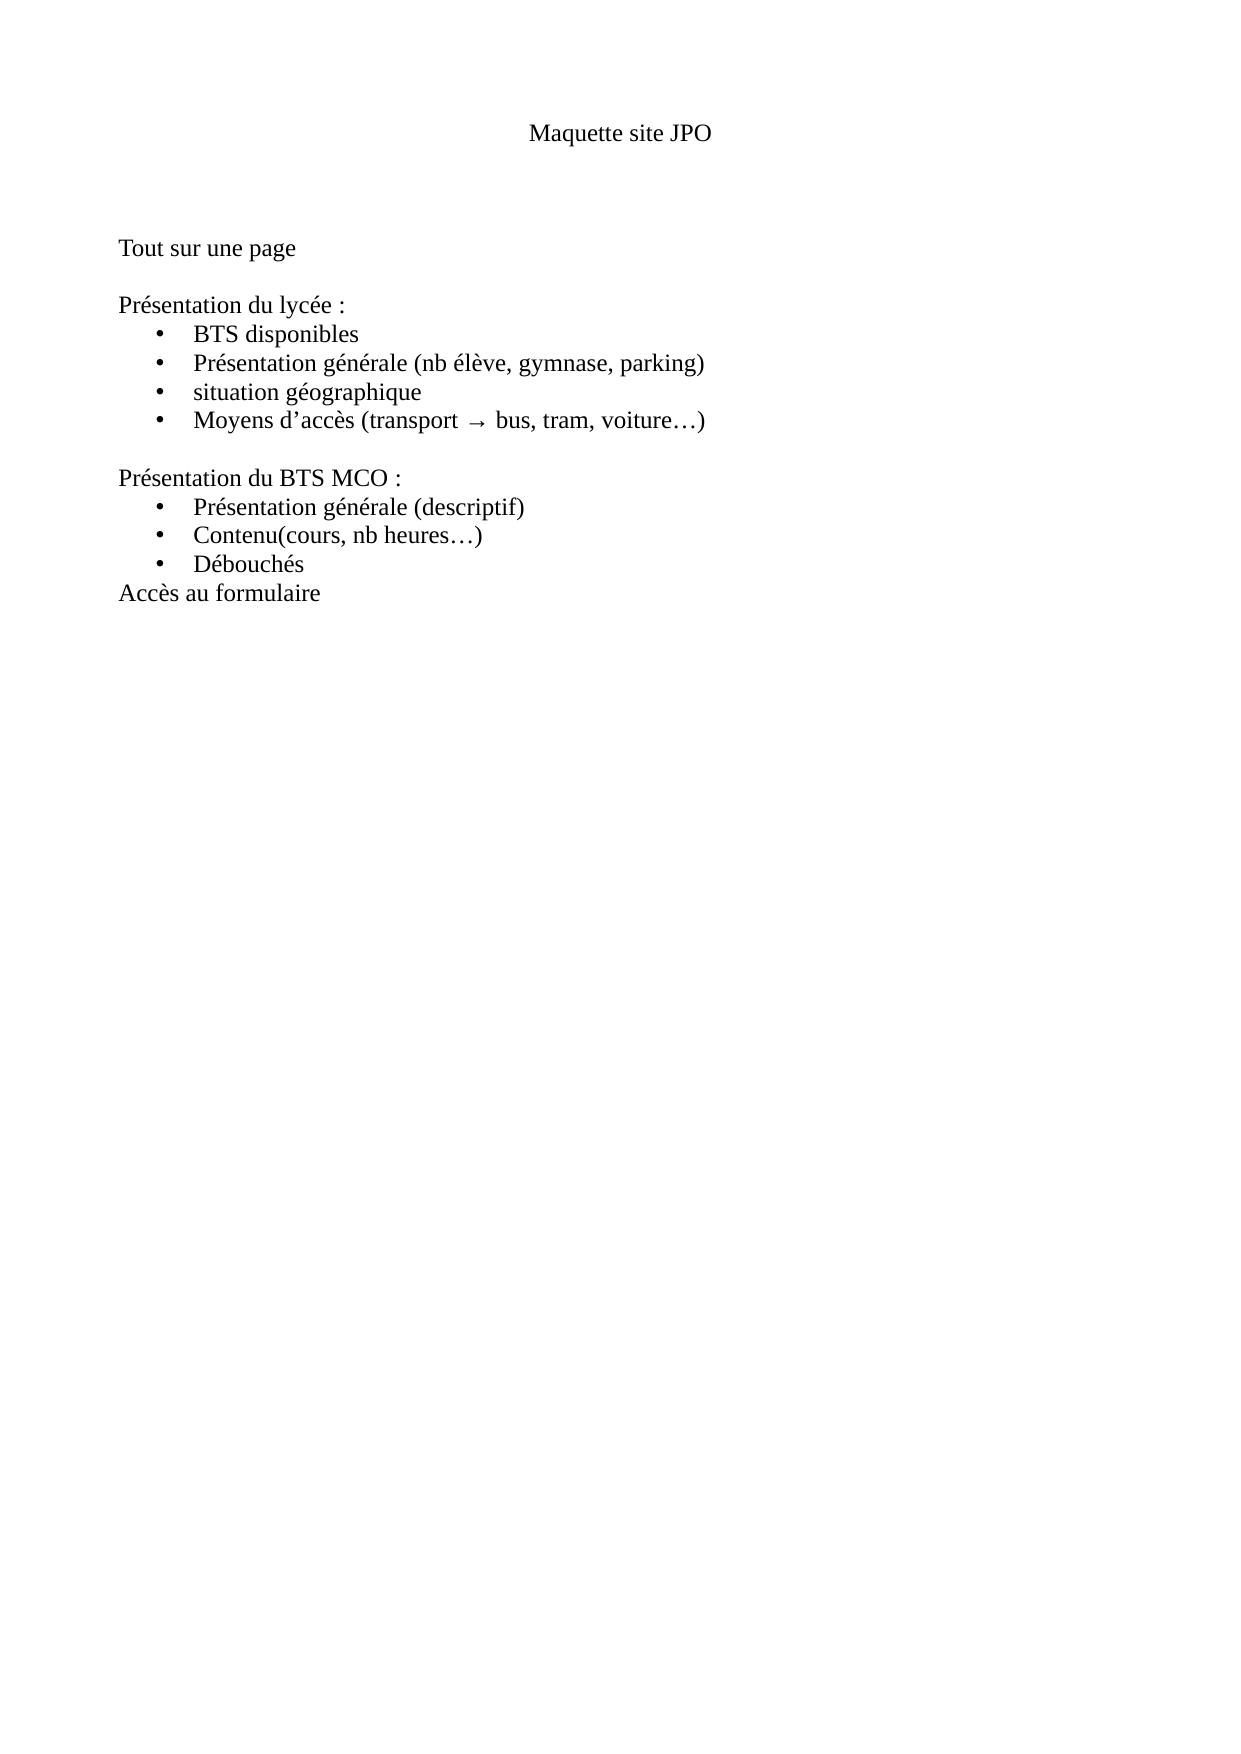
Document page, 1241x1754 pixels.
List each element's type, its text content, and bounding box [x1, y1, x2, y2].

text Présentation du lycée : [118, 291, 1122, 319]
list Présentation générale (descriptif) [156, 492, 1122, 521]
list Contenu(cours, nb heures…) [156, 521, 1122, 549]
text Tout sur une page [118, 233, 1122, 262]
text Maquette site JPO [118, 118, 1122, 147]
list situation géographique [156, 377, 1122, 406]
list Moyens d’accès (transport → bus, tram, voiture…) [156, 406, 1122, 434]
list Débouchés [156, 549, 1122, 578]
text Présentation du BTS MCO : [118, 463, 1122, 492]
list Présentation générale (nb élève, gymnase, parking) [156, 348, 1122, 377]
list BTS disponibles [156, 319, 1122, 348]
text Accès au formulaire [118, 578, 1122, 607]
